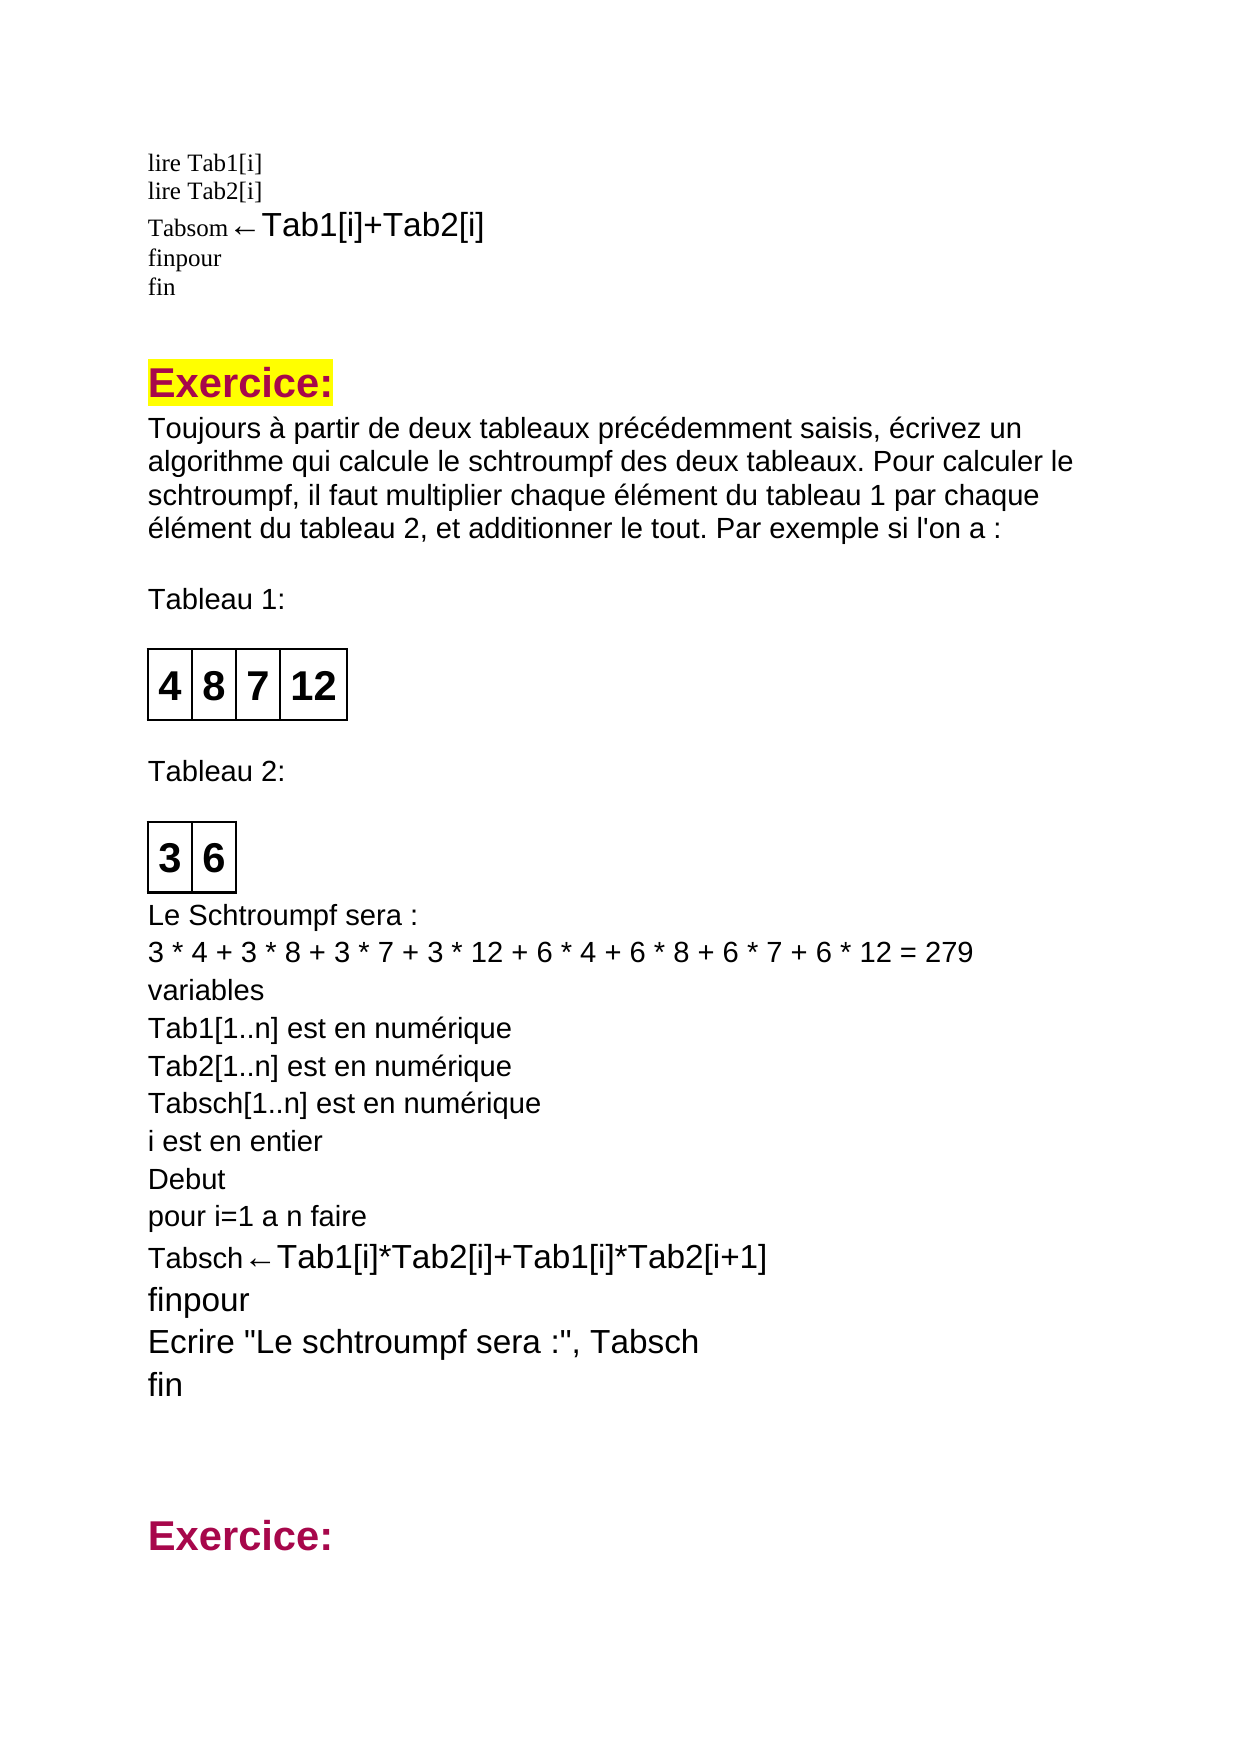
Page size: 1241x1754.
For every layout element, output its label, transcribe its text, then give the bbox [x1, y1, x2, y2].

text variables [148, 973, 1093, 1007]
text fin [148, 272, 1093, 301]
text i est en entier [148, 1124, 1093, 1157]
text pour i=1 a n faire [148, 1199, 1093, 1233]
text Tab2[1..n] est en numérique [148, 1048, 1093, 1082]
text fin [148, 1365, 1093, 1403]
table_header 3 [149, 823, 191, 891]
text Debut [148, 1162, 1093, 1195]
text lire Tab1[i] [148, 148, 1093, 176]
table_header 7 [237, 650, 279, 719]
table_header 4 [149, 650, 191, 719]
text Le Schtroumpf sera : [148, 898, 1093, 931]
table_header 8 [193, 650, 235, 719]
text Tab1[1..n] est en numérique [148, 1011, 1093, 1044]
text Tabsom←Tab1[i]+Tab2[i] [148, 205, 1093, 243]
text finpour [148, 243, 1093, 272]
text Exercice: [148, 358, 1093, 406]
text Tableau 1: [148, 582, 1093, 615]
text Ecrire "Le schtroumpf sera :", Tabsch [148, 1322, 1093, 1361]
text Tabsch[1..n] est en numérique [148, 1086, 1093, 1120]
text Tabsch←Tab1[i]*Tab2[i]+Tab1[i]*Tab2[i+1] [148, 1237, 1093, 1276]
text 3 * 4 + 3 * 8 + 3 * 7 + 3 * 12 + 6 * 4 + 6 * 8 + 6 * 7 + 6 * 12 = 279 [148, 935, 1093, 969]
text Exercice: [148, 1512, 1093, 1559]
text Tableau 2: [148, 754, 1093, 788]
table_header 6 [193, 823, 235, 891]
table_header 12 [281, 650, 346, 719]
text lire Tab2[i] [148, 176, 1093, 205]
text finpour [148, 1280, 1093, 1318]
text Toujours à partir de deux tableaux précédemment saisis, écrivez un algorithme qui calcule le schtroumpf des deux tableaux. Pour calculer le schtroumpf, il faut multiplier chaque élément du tableau 1 par chaque élément du tableau 2, et additionner le tout. Par exemple si l'on a : [148, 411, 1093, 545]
